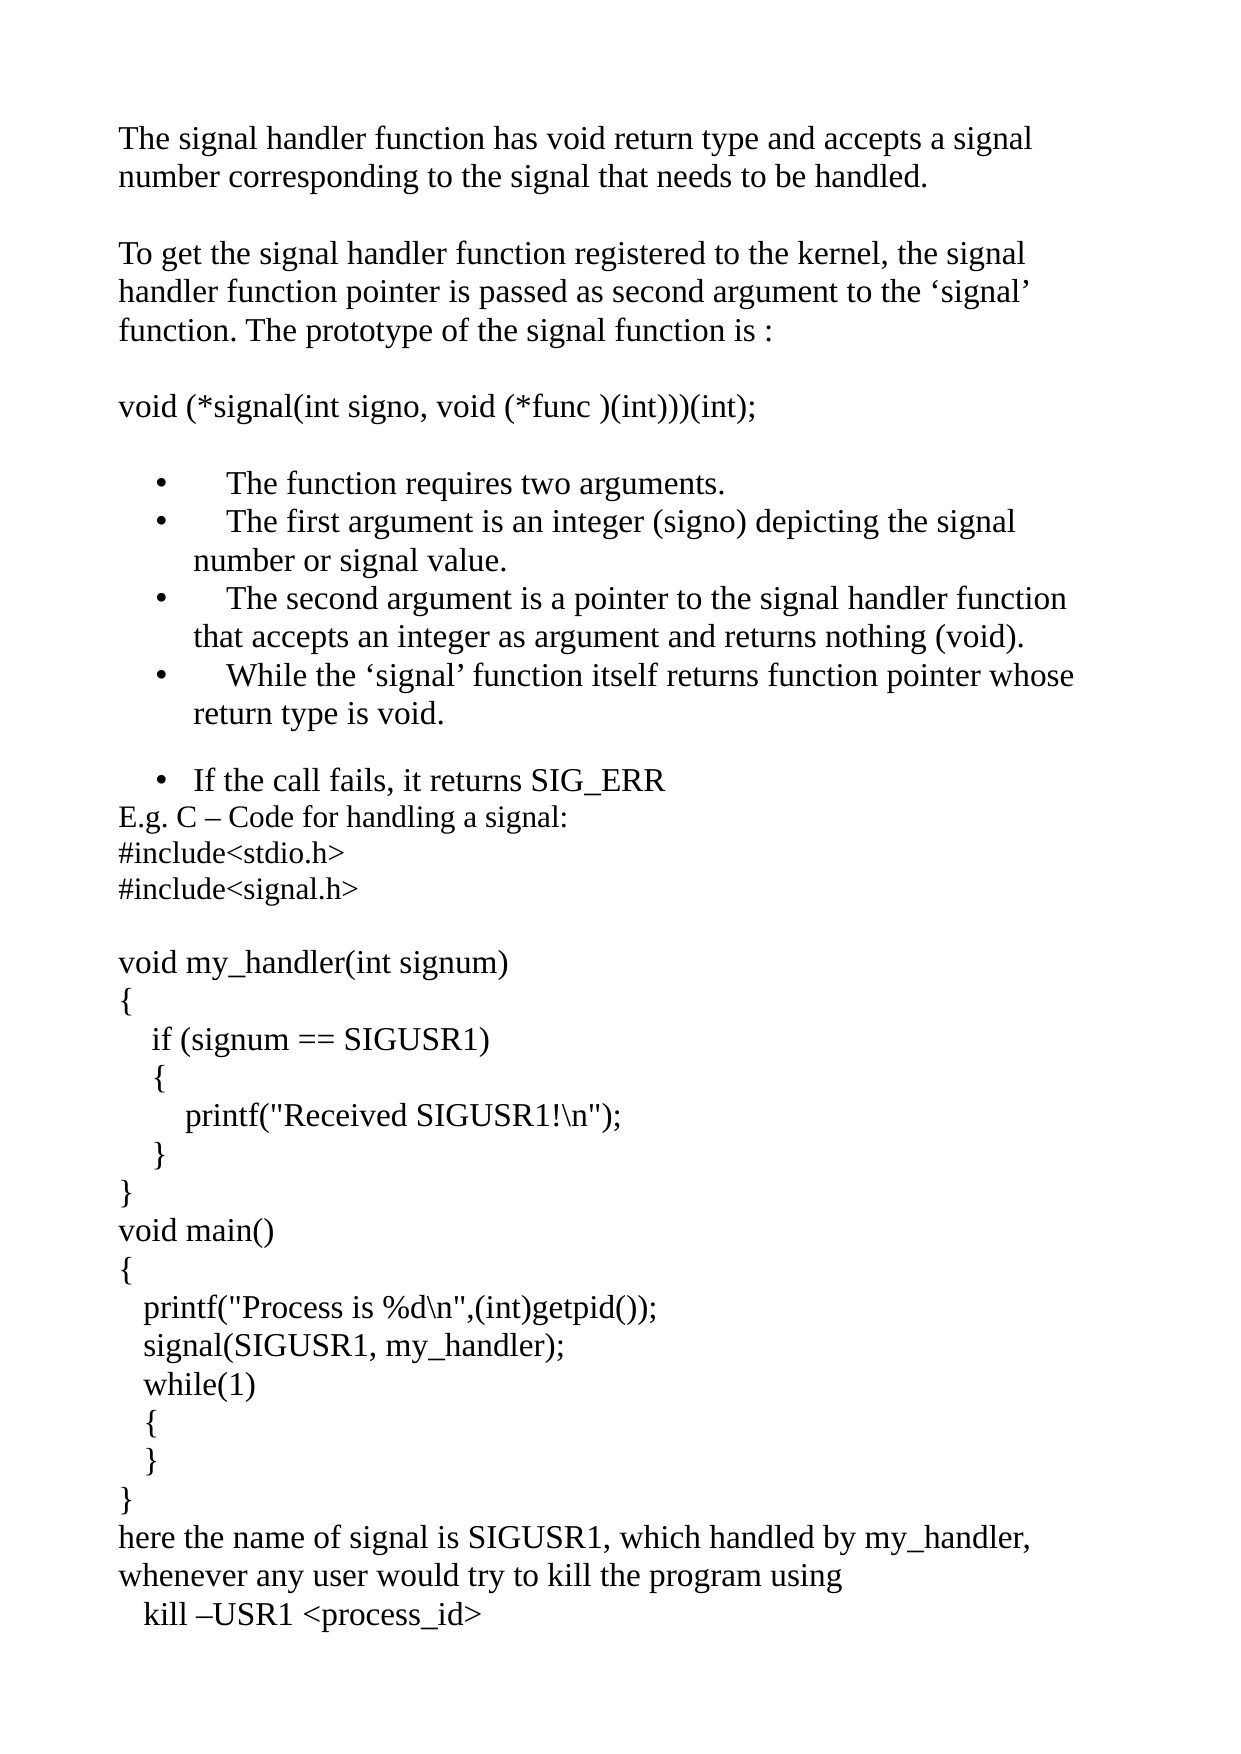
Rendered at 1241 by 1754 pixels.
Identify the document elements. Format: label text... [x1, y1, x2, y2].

text while(1) [118, 1364, 1122, 1402]
text void main() [118, 1211, 1122, 1249]
text signal(SIGUSR1, my_handler); [118, 1326, 1122, 1364]
text here the name of signal is SIGUSR1, which handled by my_handler, whenever any user would try to kill the program using [118, 1517, 1122, 1594]
text } [118, 1441, 1122, 1479]
list While the ‘signal’ function itself returns function pointer whose return type is void. [156, 655, 1122, 731]
text void (*signal(int signo, void (*func )(int)))(int); [118, 386, 1122, 425]
text } [118, 1172, 1122, 1211]
text kill –USR1 <process_id> [118, 1594, 1122, 1632]
text To get the signal handler function registered to the kernel, the signal handler function pointer is passed as second argument to the ‘signal’ function. The prototype of the signal function is : [118, 233, 1122, 348]
list If the call fails, it returns SIG_ERR [156, 760, 1122, 798]
text { [118, 981, 1122, 1019]
list The first argument is an integer (signo) depicting the signal number or signal value. [156, 501, 1122, 578]
list The second argument is a pointer to the signal handler function that accepts an integer as argument and returns nothing (void). [156, 578, 1122, 655]
text printf("Process is %d\n",(int)getpid()); [118, 1287, 1122, 1326]
text { [118, 1057, 1122, 1096]
text { [118, 1249, 1122, 1287]
text printf("Received SIGUSR1!\n"); [118, 1096, 1122, 1134]
text E.g. C – Code for handling a signal: [118, 798, 1122, 834]
text void my_handler(int signum) [118, 942, 1122, 981]
text if (signum == SIGUSR1) [118, 1019, 1122, 1057]
text #include<stdio.h> [118, 834, 1122, 870]
text } [118, 1479, 1122, 1517]
text The signal handler function has void return type and accepts a signal number corresponding to the signal that needs to be handled. [118, 118, 1122, 195]
text } [118, 1134, 1122, 1172]
text #include<signal.h> [118, 870, 1122, 906]
list The function requires two arguments. [156, 463, 1122, 501]
text { [118, 1402, 1122, 1441]
